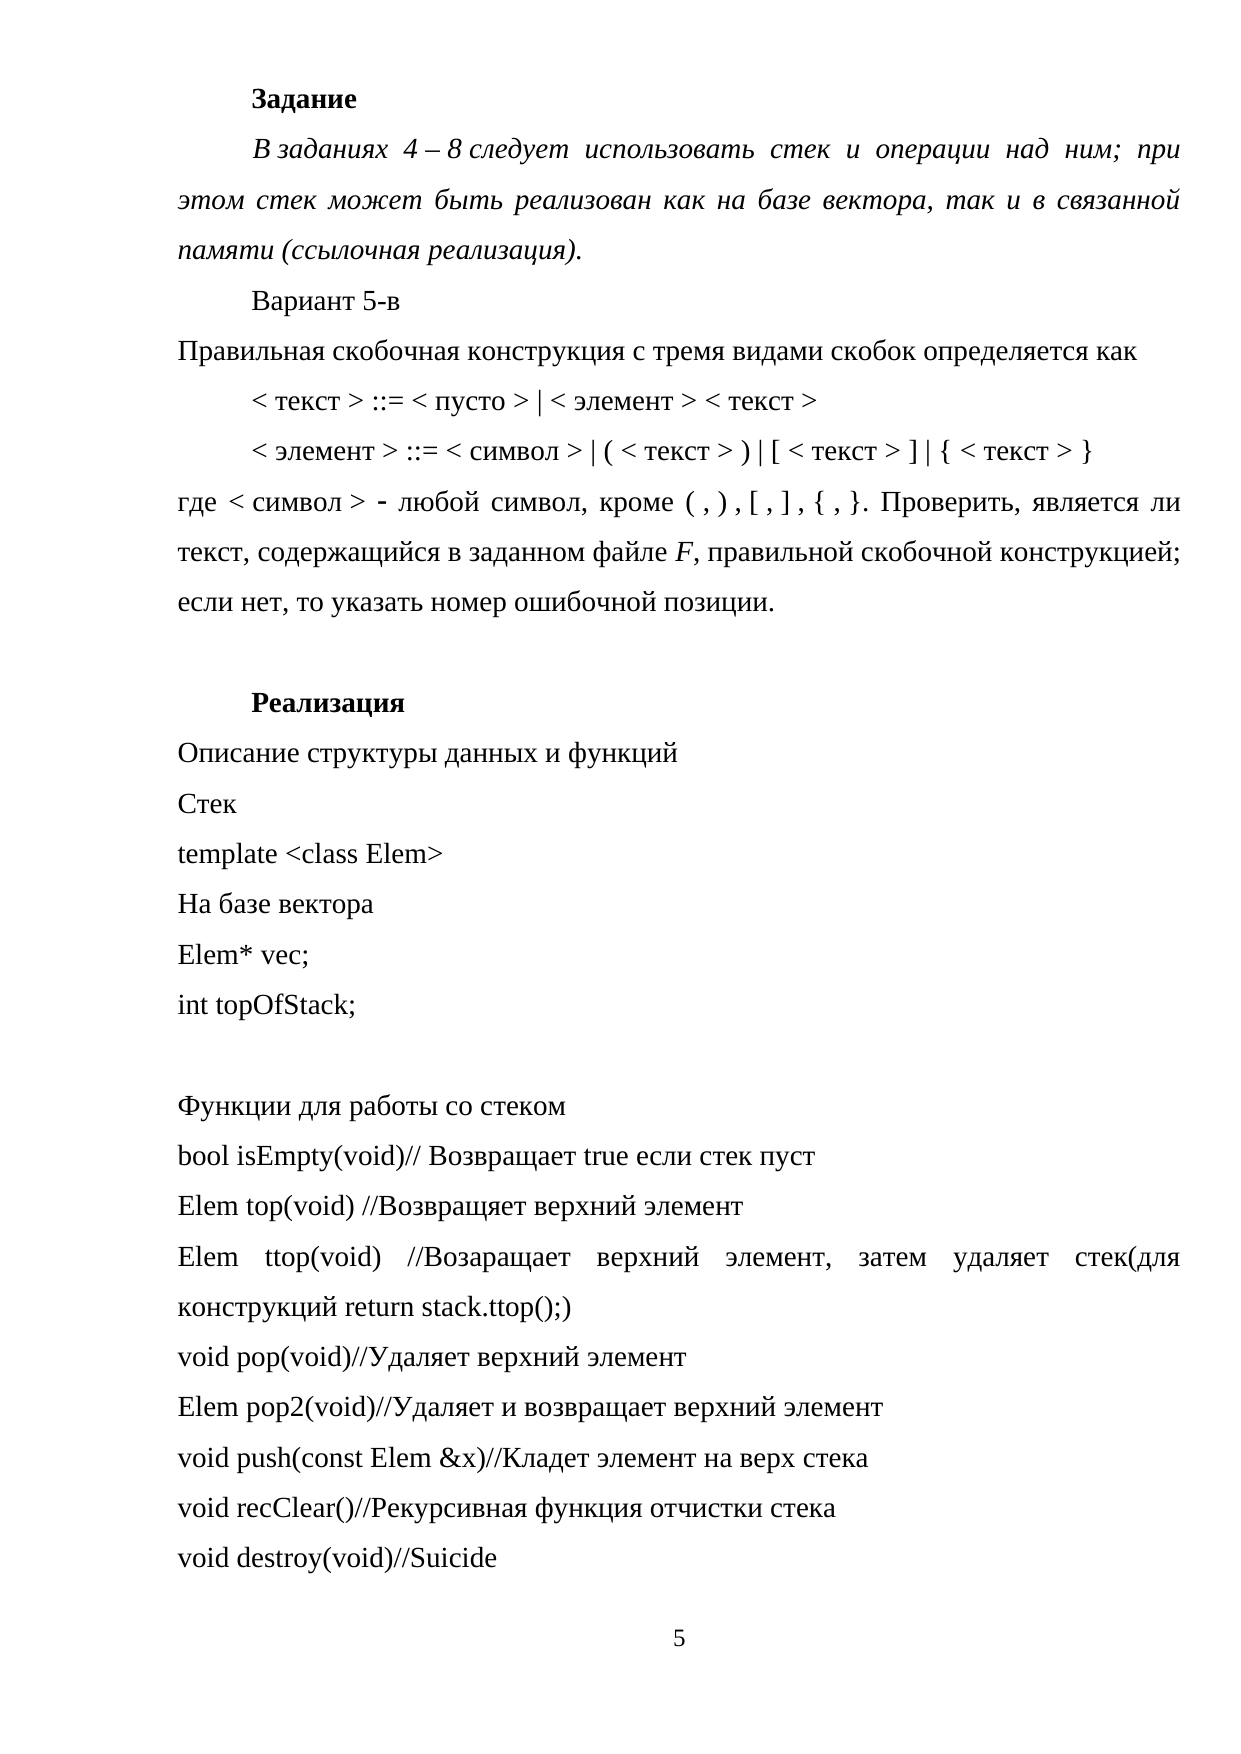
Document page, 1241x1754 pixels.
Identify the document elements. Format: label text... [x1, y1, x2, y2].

text Вариант 5-в [177, 283, 1181, 316]
text int topOfStack; [177, 987, 1181, 1021]
text Реализация [177, 685, 1181, 719]
text Elem* vec; [177, 937, 1181, 970]
text template <class Elem> [177, 836, 1181, 870]
text void pop(void)//Удаляет верхний элемент [177, 1339, 1181, 1373]
text где < символ > - любой символ, кроме ( , ) , [ , ] , { , }. Проверить, является ли текст, содержащийся в заданном файле F, правильной скобочной конструкцией; если нет, то указать номер ошибочной позиции. [177, 484, 1181, 618]
text Elem ttop(void) //Возаращает верхний элемент, затем удаляет стек(для конструкций return stack.ttop();) [177, 1239, 1181, 1322]
text Стек [177, 786, 1181, 819]
text Функции для работы со стеком [177, 1088, 1181, 1121]
text Elem top(void) //Возвращяет верхний элемент [177, 1188, 1181, 1222]
text Правильная скобочная конструкция с тремя видами скобок определяется как [177, 333, 1181, 366]
text void recClear()//Рекурсивная функция отчистки стека [177, 1490, 1181, 1524]
text Задание [177, 81, 1181, 115]
text void destroy(void)//Suicide [177, 1541, 1181, 1574]
text < элемент > ::= < символ > | ( < текст > ) | [ < текст > ] | { < текст > } [251, 433, 1181, 467]
text < текст > ::= < пусто > | < элемент > < текст > [251, 383, 1181, 417]
text Elem pop2(void)//Удаляет и возвращает верхний элемент [177, 1389, 1181, 1423]
text bool isEmpty(void)// Возвращает true если стек пуст [177, 1138, 1181, 1172]
text В заданиях 4 – 8 следует использовать стек и операции над ним; при этом стек может быть реализован как на базе вектора, так и в связанной памяти (ссылочная реализация). [177, 132, 1181, 266]
text Описание структуры данных и функций [177, 736, 1181, 769]
text На базе вектора [177, 886, 1181, 920]
text void push(const Elem &x)//Кладет элемент на верх стека [177, 1440, 1181, 1473]
